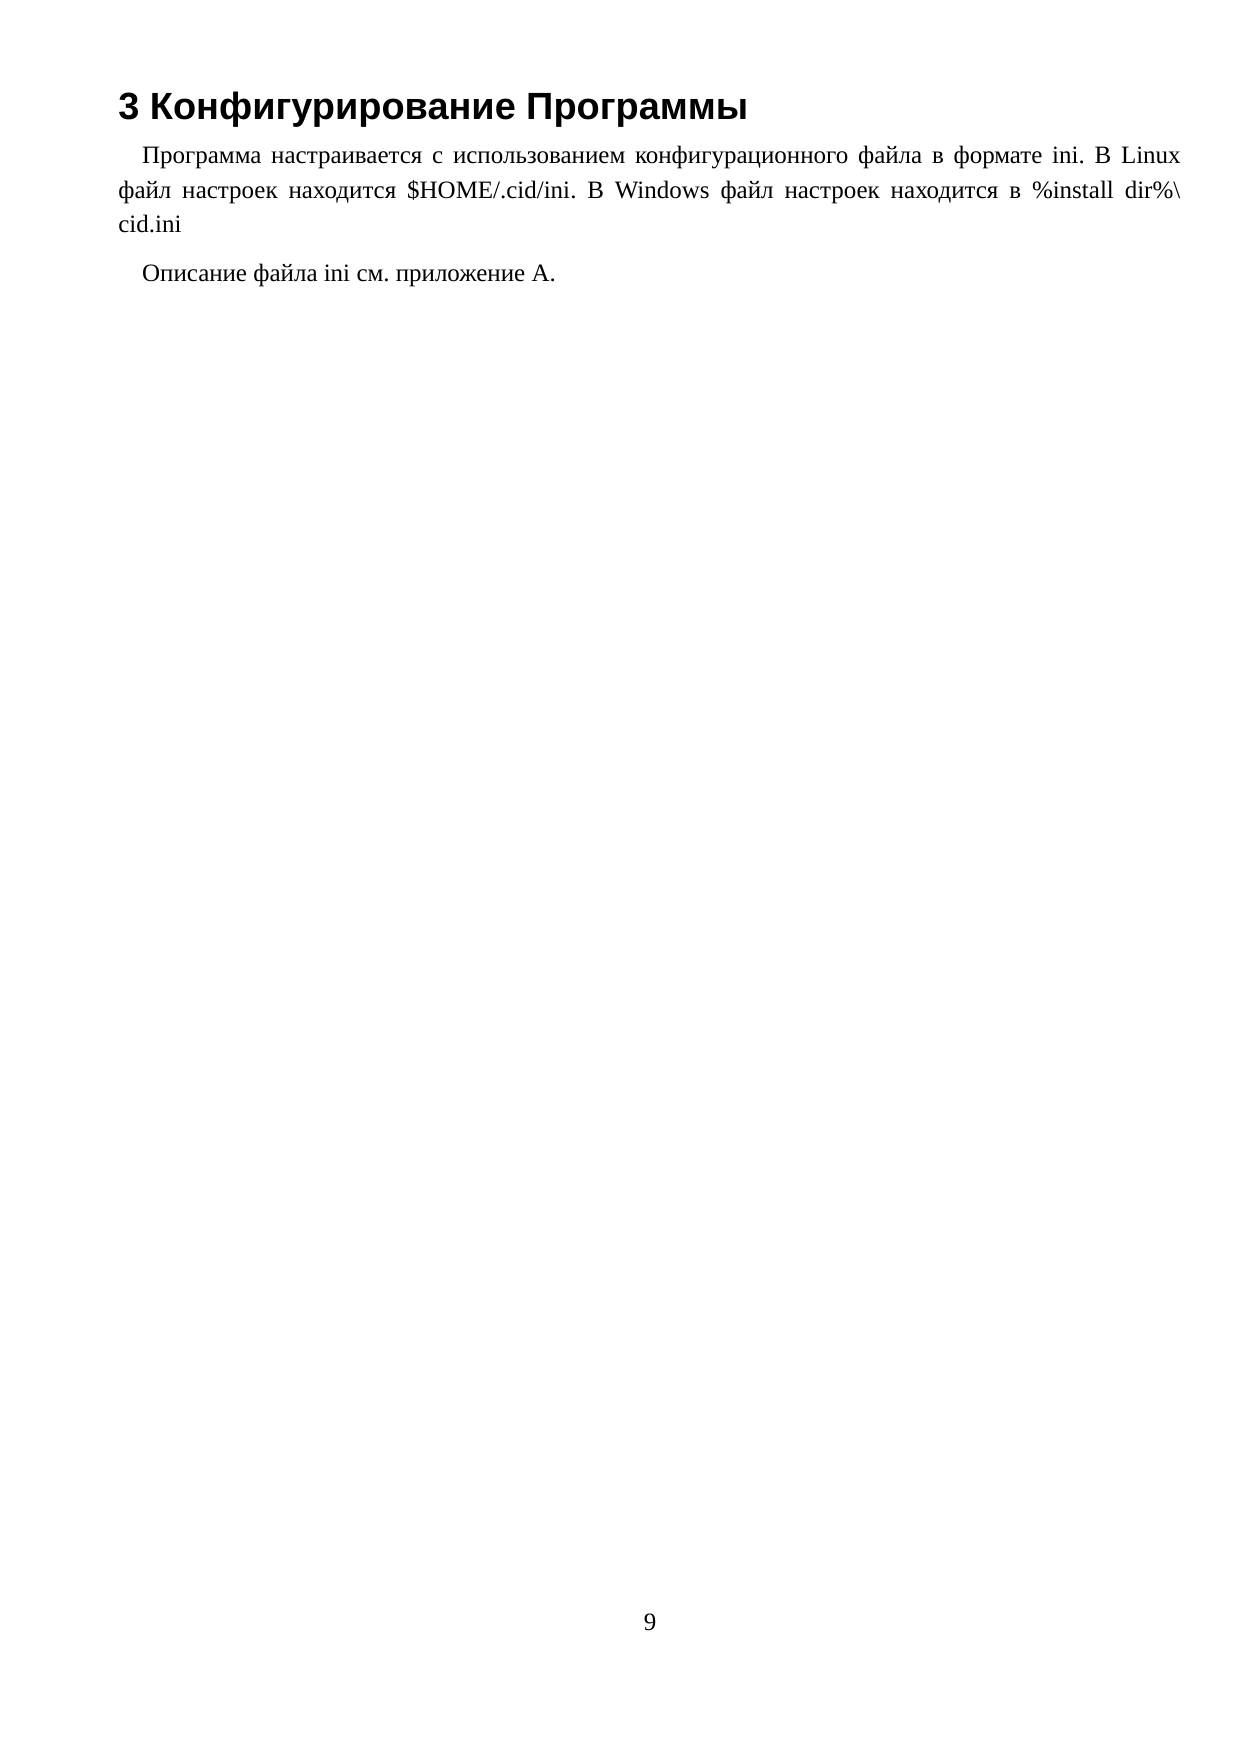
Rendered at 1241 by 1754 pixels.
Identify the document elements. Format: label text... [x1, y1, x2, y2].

subtitle 3 Конфигурирование Программы [118, 84, 1181, 128]
text Программа настраивается с использованием конфигурационного файла в формате ini. В Linux файл настроек находится $HOME/.cid/ini. В Windows файл настроек находится в %install dir%\cid.ini [118, 140, 1181, 238]
text Описание файла ini см. приложение А. [118, 258, 1181, 287]
